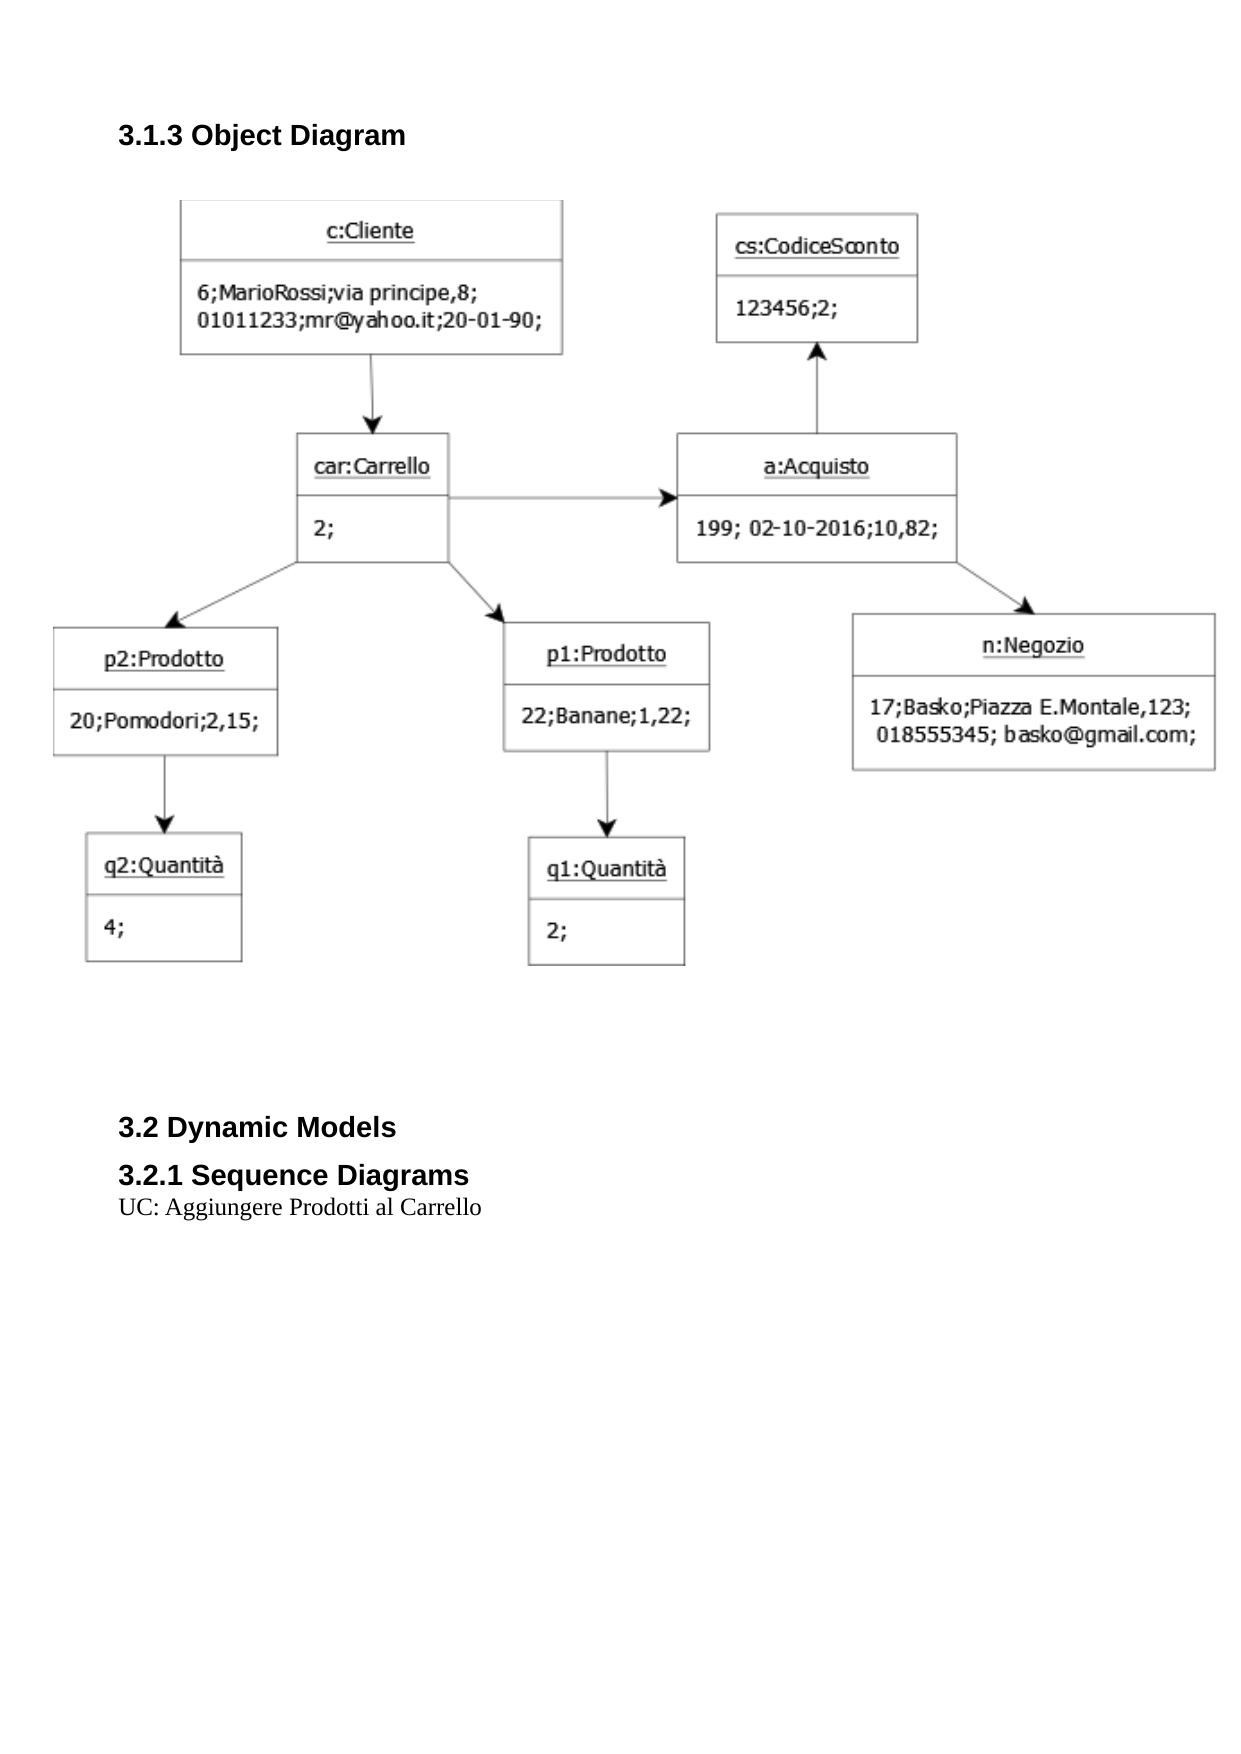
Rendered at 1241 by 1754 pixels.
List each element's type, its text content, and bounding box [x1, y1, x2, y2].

subtitle 3.1.3 Object Diagram [118, 118, 1122, 152]
subtitle 3.2 Dynamic Models [118, 1110, 1122, 1144]
subtitle 3.2.1 Sequence Diagrams [118, 1158, 1122, 1192]
text UC: Aggiungere Prodotti al Carrello [118, 1192, 1122, 1221]
